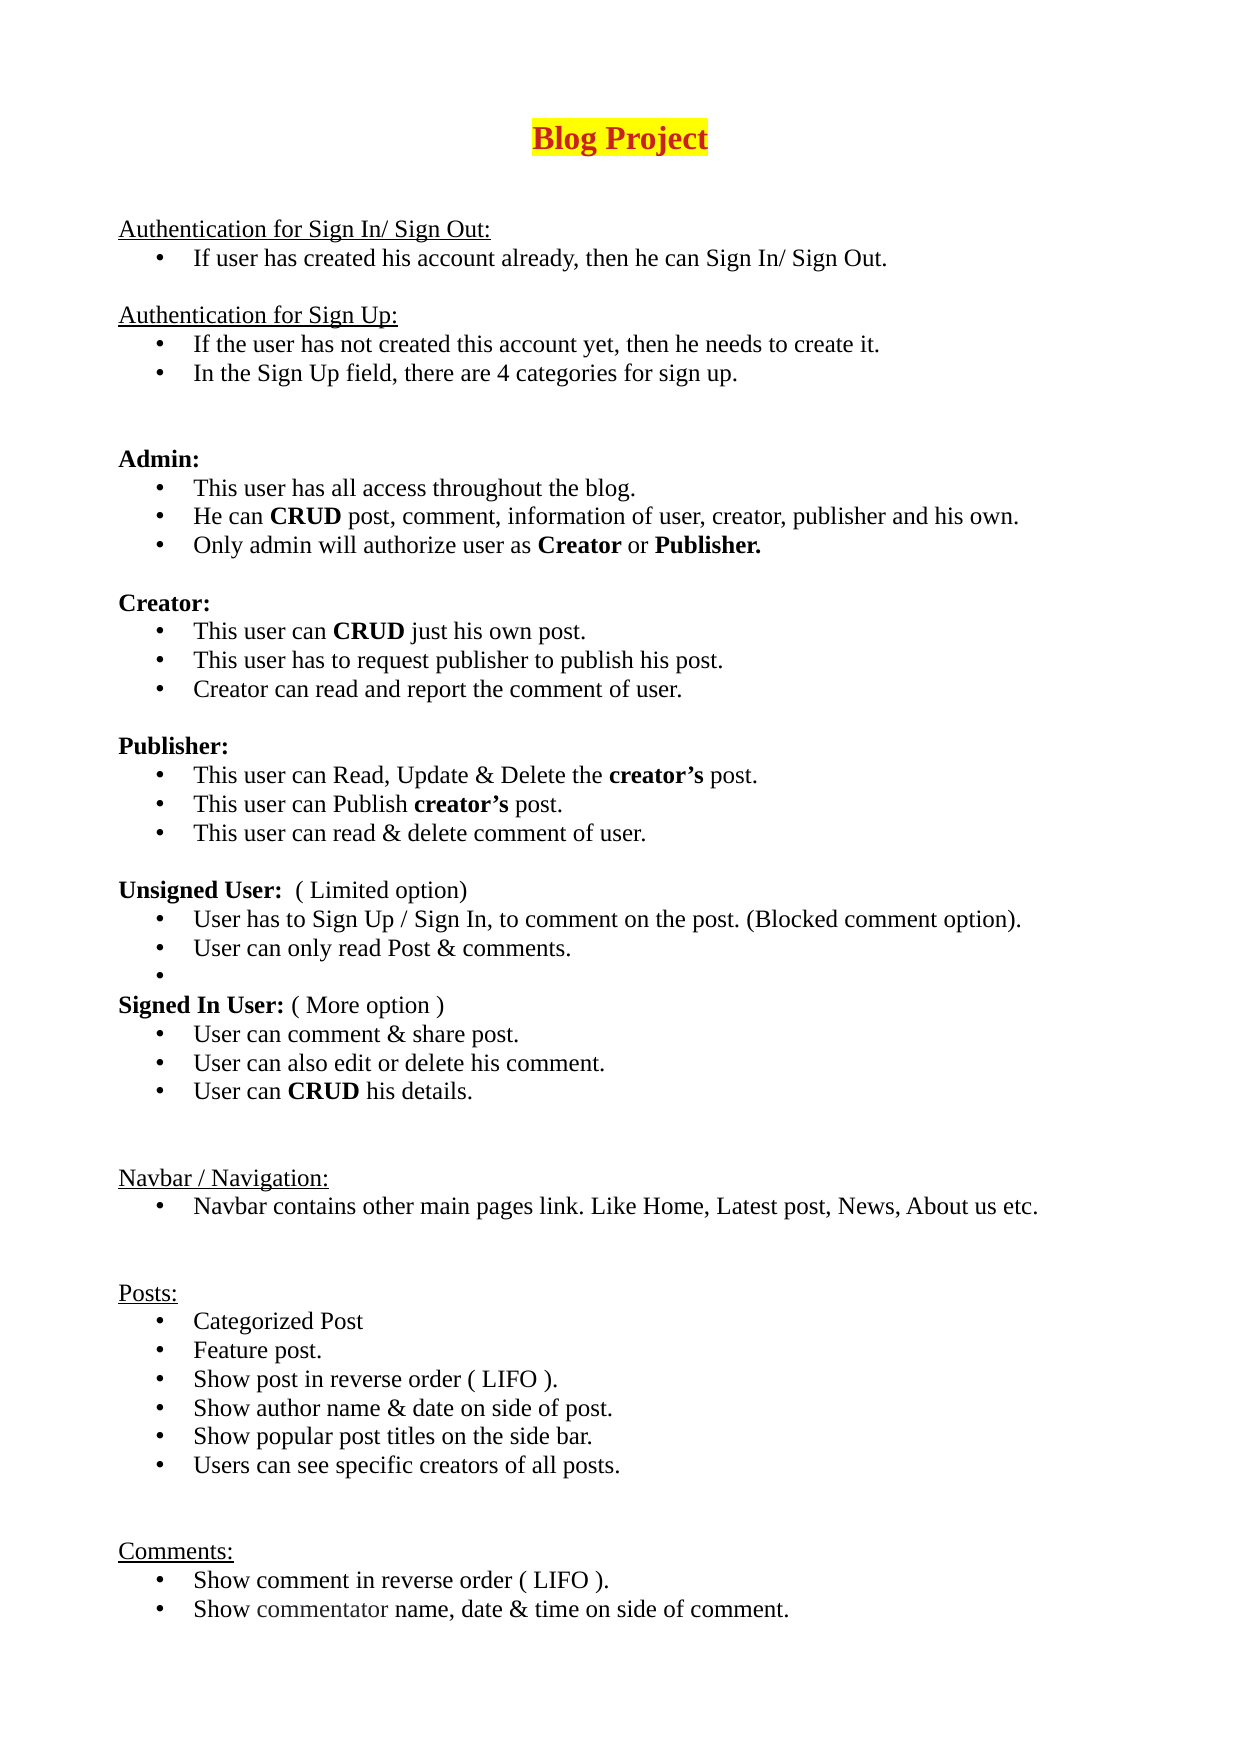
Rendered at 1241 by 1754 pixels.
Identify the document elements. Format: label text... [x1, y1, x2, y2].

list Feature post. [156, 1335, 1122, 1364]
list User can comment & share post. [156, 1019, 1122, 1048]
list Creator can read and report the comment of user. [156, 674, 1122, 703]
text Signed In User: ( More option ) [118, 990, 1122, 1019]
list Show post in reverse order ( LIFO ). [156, 1364, 1122, 1393]
list Navbar contains other main pages link. Like Home, Latest post, News, About us etc. [156, 1191, 1122, 1220]
list This user has to request publisher to publish his post. [156, 645, 1122, 674]
list User can also edit or delete his comment. [156, 1048, 1122, 1076]
list Show author name & date on side of post. [156, 1393, 1122, 1421]
list Only admin will authorize user as Creator or Publisher. [156, 530, 1122, 559]
text Unsigned User: ( Limited option) [118, 875, 1122, 904]
list User can CRUD his details. [156, 1076, 1122, 1105]
text Blog Project [118, 118, 1122, 156]
list This user can CRUD just his own post. [156, 616, 1122, 645]
text Publisher: [118, 731, 1122, 760]
list Categorized Post [156, 1306, 1122, 1335]
text Authentication for Sign In/ Sign Out: [118, 185, 1122, 243]
text Navbar / Navigation: [118, 1163, 1122, 1191]
list Show comment in reverse order ( LIFO ). [156, 1565, 1122, 1594]
text Admin: [118, 444, 1122, 473]
list Users can see specific creators of all posts. [156, 1450, 1122, 1479]
text Creator: [118, 588, 1122, 616]
list This user has all access throughout the blog. [156, 473, 1122, 501]
list This user can Publish creator’s post. [156, 789, 1122, 818]
list In the Sign Up field, there are 4 categories for sign up. [156, 358, 1122, 386]
list If user has created his account already, then he can Sign In/ Sign Out. [156, 243, 1122, 271]
list This user can Read, Update & Delete the creator’s post. [156, 760, 1122, 789]
text Posts: [118, 1278, 1122, 1306]
text Comments: [118, 1536, 1122, 1565]
list Show popular post titles on the side bar. [156, 1421, 1122, 1450]
list Show commentator name, date & time on side of comment. [156, 1594, 1122, 1623]
list User can only read Post & comments. [156, 933, 1122, 961]
list User has to Sign Up / Sign In, to comment on the post. (Blocked comment option). [156, 904, 1122, 933]
text Authentication for Sign Up: [118, 300, 1122, 329]
list If the user has not created this account yet, then he needs to create it. [156, 329, 1122, 358]
list He can CRUD post, comment, information of user, creator, publisher and his own. [156, 501, 1122, 530]
list This user can read & delete comment of user. [156, 818, 1122, 846]
